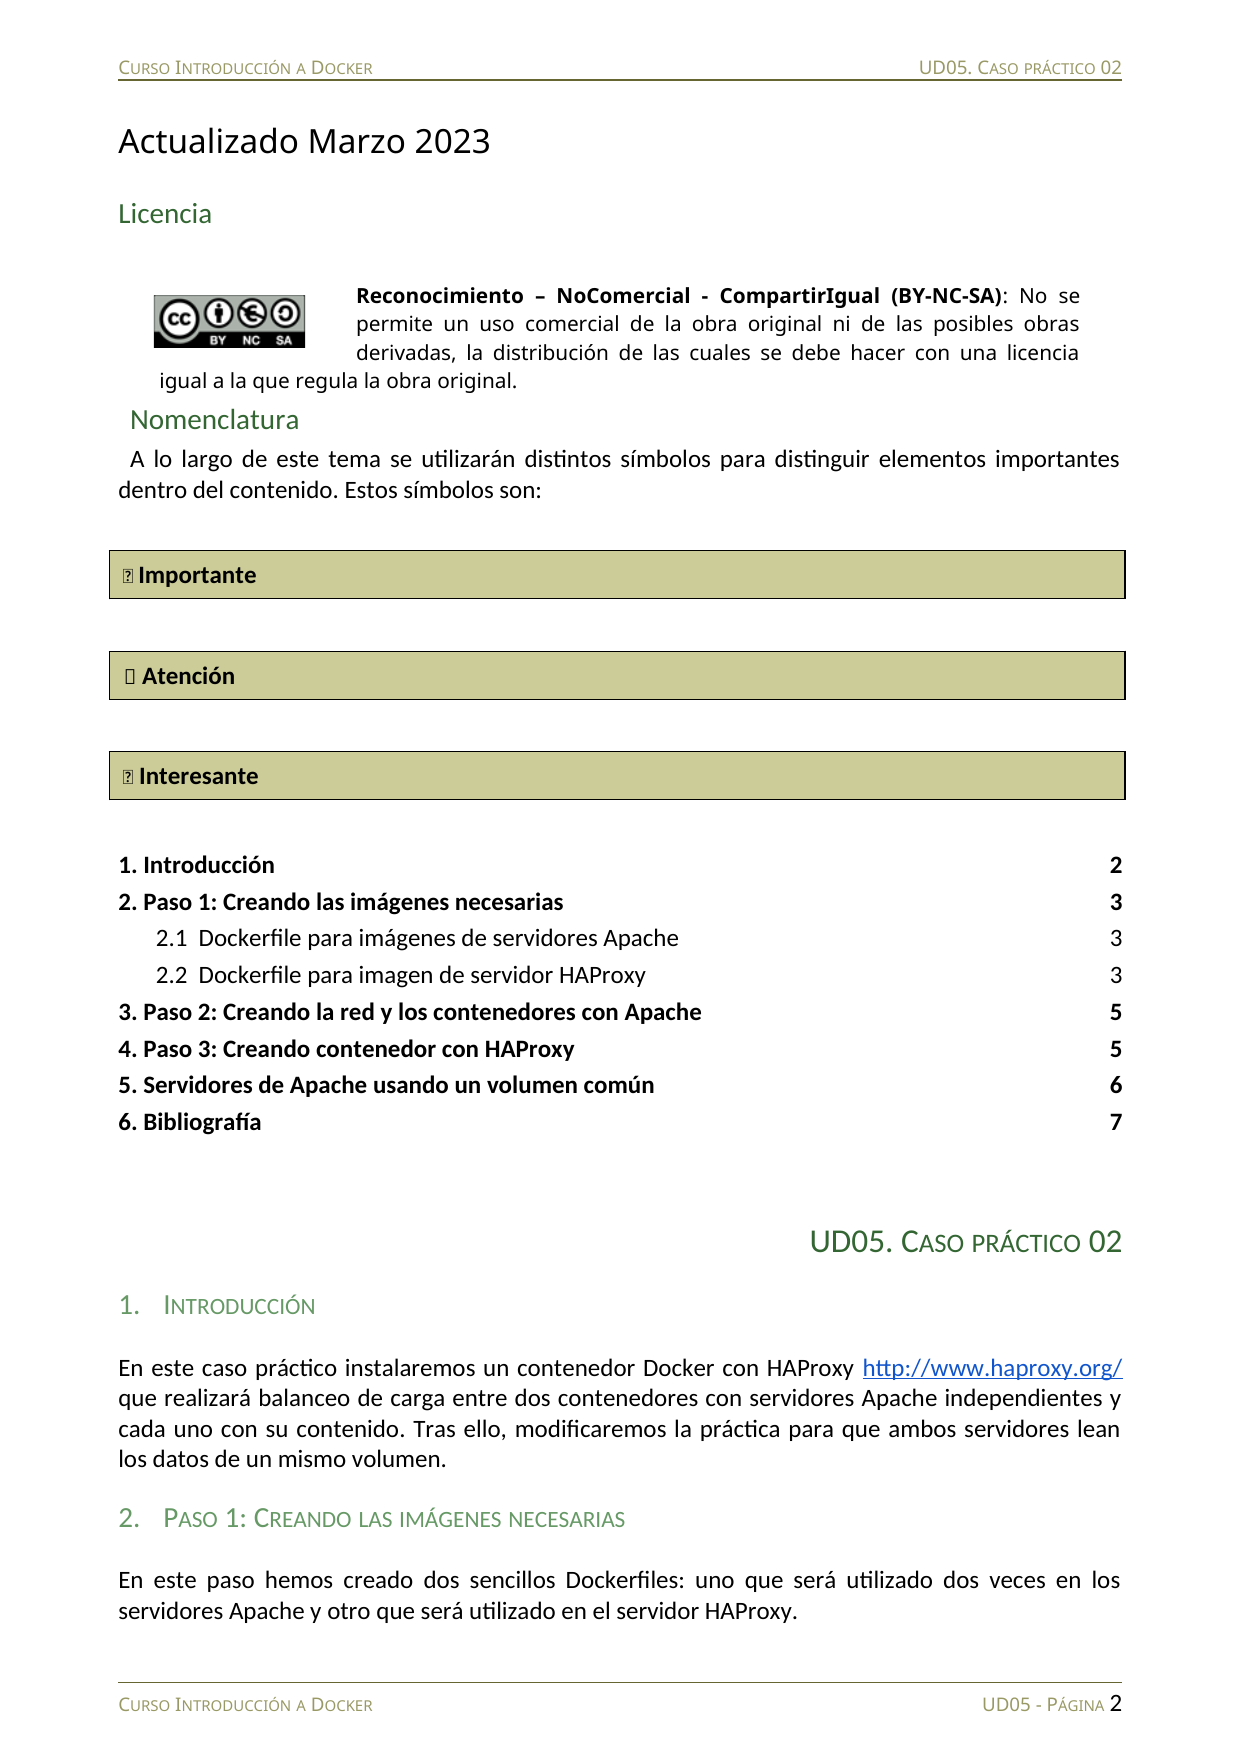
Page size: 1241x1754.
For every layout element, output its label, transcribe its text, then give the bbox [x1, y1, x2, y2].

text Licencia [118, 196, 1122, 231]
text 6. Bibliografía 7 [118, 1106, 1122, 1137]
text 4. Paso 3: Creando contenedor con HAProxy 5 [118, 1033, 1122, 1063]
subtitle Introducción [118, 1286, 1122, 1322]
text UD05. Caso práctico 02 [118, 1221, 1122, 1261]
subtitle Paso 1: Creando las imágenes necesarias [118, 1499, 1122, 1534]
text 1. Introducción 2 [118, 849, 1122, 879]
text ❕ Atención [110, 652, 1124, 699]
text 2. Paso 1: Creando las imágenes necesarias 3 [118, 886, 1122, 916]
text Nomenclatura [118, 401, 1122, 437]
text 💬 Interesante [110, 752, 1124, 799]
text 3. Paso 2: Creando la red y los contenedores con Apache 5 [118, 996, 1122, 1027]
text En este caso práctico instalaremos un contenedor Docker con HAProxy http://www.haproxy.org/ que realizará balanceo de carga entre dos contenedores con servidores Apache independientes y cada uno con su contenido. Tras ello, modificaremos la práctica para que ambos servidores lean los datos de un mismo volumen. [118, 1352, 1122, 1474]
text Actualizado Marzo 2023 [118, 118, 1122, 163]
text 2.2 Dockerfile para imagen de servidor HAProxy 3 [156, 959, 1122, 990]
text 5. Servidores de Apache usando un volumen común 6 [118, 1069, 1122, 1100]
text En este paso hemos creado dos sencillos Dockerfiles: uno que será utilizado dos veces en los servidores Apache y otro que será utilizado en el servidor HAProxy. [118, 1564, 1122, 1625]
text Reconocimiento – NoComercial - CompartirIgual (BY-NC-SA): No se permite un uso comercial de la obra original ni de las posibles obras derivadas, la distribución de las cuales se debe hacer con una licencia igual a la que regula la obra original. [159, 281, 1080, 395]
picture [153, 295, 306, 348]
text A lo largo de este tema se utilizarán distintos símbolos para distinguir elementos importantes dentro del contenido. Estos símbolos son: [118, 443, 1122, 504]
text 2.1 Dockerfile para imágenes de servidores Apache 3 [156, 922, 1122, 953]
text 📖 Importante [110, 551, 1124, 598]
